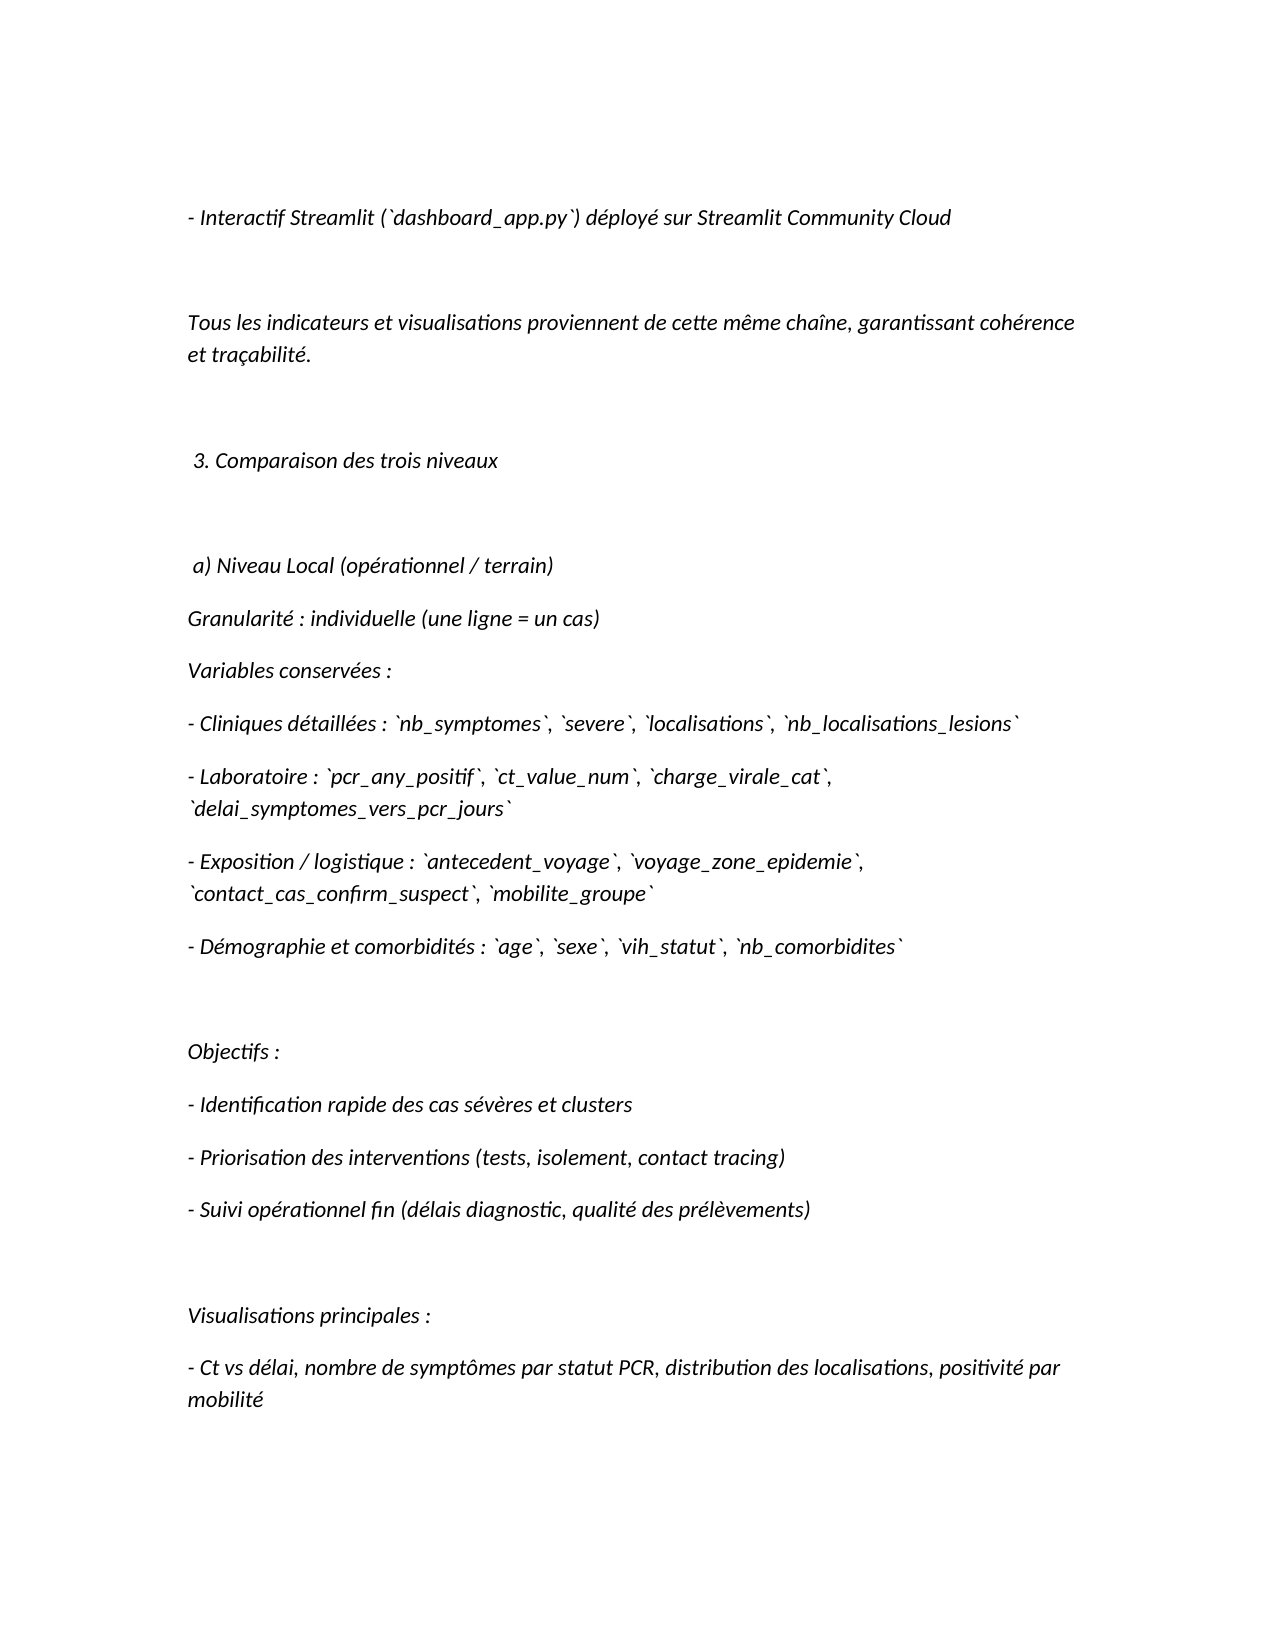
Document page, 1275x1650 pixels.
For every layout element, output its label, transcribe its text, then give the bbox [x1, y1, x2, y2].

table_cell [180, 393, 1087, 446]
table_cell Variables conservées : [180, 657, 1087, 709]
table_cell - Priorisation des interventions (tests, isolement, contact tracing) [180, 1143, 1087, 1195]
table_cell 3. Comparaison des trois niveaux [180, 446, 1087, 498]
table_cell Granularité : individuelle (une ligne = un cas) [180, 604, 1087, 657]
table_cell [180, 985, 1087, 1037]
table_cell - Exposition / logistique : `antecedent_voyage`, `voyage_zone_epidemie`, `contact_cas_confirm_suspect`, `mobilite_groupe` [180, 847, 1087, 932]
table_cell a) Niveau Local (opérationnel / terrain) [180, 551, 1087, 604]
table_cell - Ct vs délai, nombre de symptômes par statut PCR, distribution des localisations, positivité par mobilité [180, 1354, 1087, 1438]
table_cell - Laboratoire : `pcr_any_positif`, `ct_value_num`, `charge_virale_cat`, `delai_symptomes_vers_pcr_jours` [180, 762, 1087, 847]
table_cell Tous les indicateurs et visualisations proviennent de cette même chaîne, garantissant cohérence et traçabilité. [180, 308, 1087, 393]
table_cell Visualisations principales : [180, 1301, 1087, 1353]
table_cell - Interactif Streamlit (`dashboard_app.py`) déployé sur Streamlit Community Cloud [180, 203, 1087, 255]
table_cell [180, 1438, 1087, 1491]
table_cell [180, 499, 1087, 551]
table_cell [180, 255, 1087, 308]
table_cell - Démographie et comorbidités : `age`, `sexe`, `vih_statut`, `nb_comorbidites` [180, 932, 1087, 984]
table_cell - Cliniques détaillées : `nb_symptomes`, `severe`, `localisations`, `nb_localisations_lesions` [180, 709, 1087, 762]
table_cell [180, 150, 1087, 203]
table_cell [180, 1248, 1087, 1301]
table_cell - Suivi opérationnel fin (délais diagnostic, qualité des prélèvements) [180, 1195, 1087, 1248]
table_cell Objectifs : [180, 1037, 1087, 1090]
table_cell - Identification rapide des cas sévères et clusters [180, 1090, 1087, 1143]
